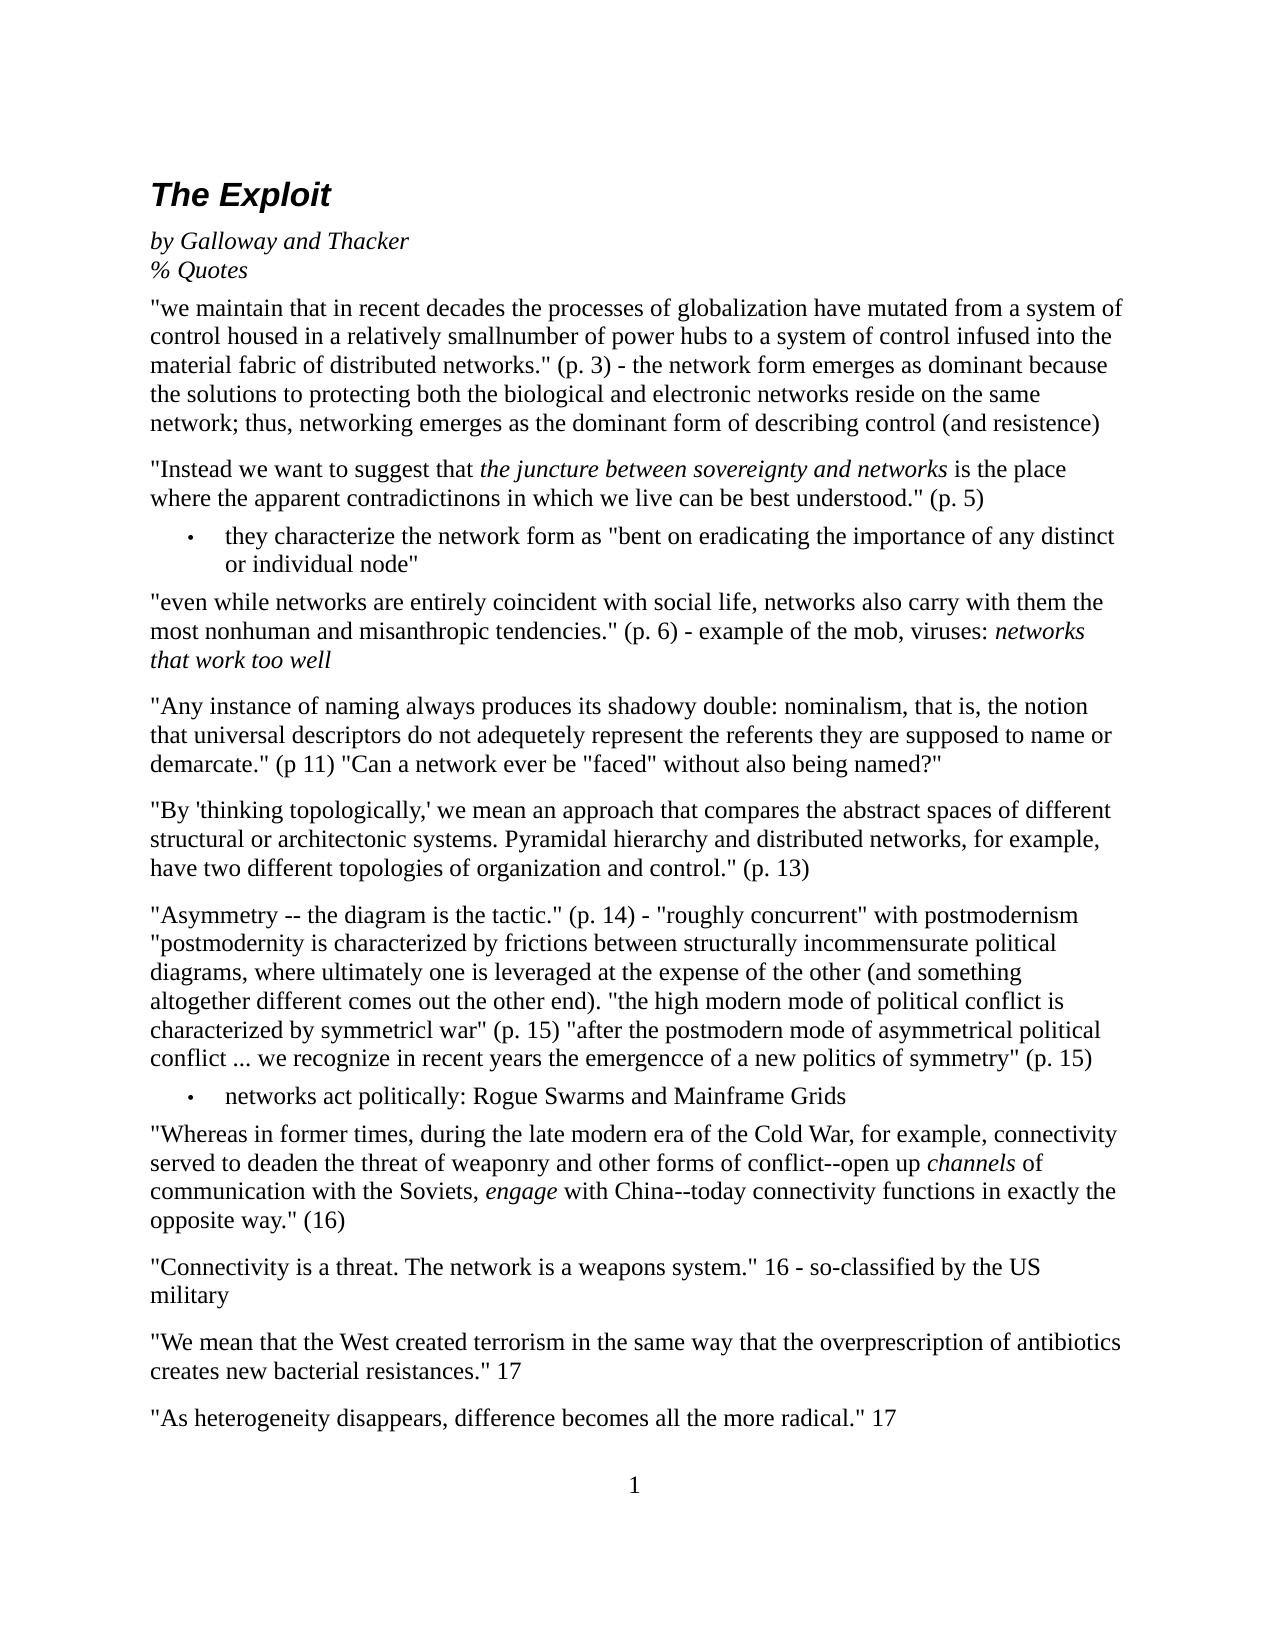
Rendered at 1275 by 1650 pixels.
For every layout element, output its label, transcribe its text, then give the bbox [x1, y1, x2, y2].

list networks act politically: Rogue Swarms and Mainframe Grids [187, 1081, 1125, 1110]
text "Asymmetry -- the diagram is the tactic." (p. 14) - "roughly concurrent" with postmodernism "postmodernity is characterized by frictions between structurally incommensurate political diagrams, where ultimately one is leveraged at the expense of the other (and something altogether different comes out the other end). "the high modern mode of political conflict is characterized by symmetricl war" (p. 15) "after the postmodern mode of asymmetrical political conflict ... we recognize in recent years the emergencce of a new politics of symmetry" (p. 15) [150, 900, 1125, 1072]
text by Galloway and Thacker [150, 226, 1125, 255]
text "Connectivity is a threat. The network is a weapons system." 16 - so-classified by the US military [150, 1252, 1125, 1309]
subtitle The Exploit [150, 175, 1125, 214]
text "We mean that the West created terrorism in the same way that the overprescription of antibiotics creates new bacterial resistances." 17 [150, 1327, 1125, 1385]
text "As heterogeneity disappears, difference becomes all the more radical." 17 [150, 1403, 1125, 1431]
list they characterize the network form as "bent on eradicating the importance of any distinct or individual node" [187, 521, 1125, 578]
text "Instead we want to suggest that the juncture between sovereignty and networks is the place where the apparent contradictinons in which we live can be best understood." (p. 5) [150, 454, 1125, 512]
text % Quotes [150, 255, 1125, 284]
text "we maintain that in recent decades the processes of globalization have mutated from a system of control housed in a relatively smallnumber of power hubs to a system of control infused into the material fabric of distributed networks." (p. 3) - the network form emerges as dominant because the solutions to protecting both the biological and electronic networks reside on the same network; thus, networking emerges as the dominant form of describing control (and resistence) [150, 293, 1125, 436]
text "Whereas in former times, during the late modern era of the Cold War, for example, connectivity served to deaden the threat of weaponry and other forms of conflict--open up channels of communication with the Soviets, engage with China--today connectivity functions in exactly the opposite way." (16) [150, 1119, 1125, 1234]
text "Any instance of naming always produces its shadowy double: nominalism, that is, the notion that universal descriptors do not adequetely represent the referents they are supposed to name or demarcate." (p 11) "Can a network ever be "faced" without also being named?" [150, 691, 1125, 778]
text "By 'thinking topologically,' we mean an approach that compares the abstract spaces of different structural or architectonic systems. Pyramidal hierarchy and distributed networks, for example, have two different topologies of organization and control." (p. 13) [150, 796, 1125, 882]
text "even while networks are entirely coincident with social life, networks also carry with them the most nonhuman and misanthropic tendencies." (p. 6) - example of the mob, viruses: networks that work too well [150, 587, 1125, 673]
